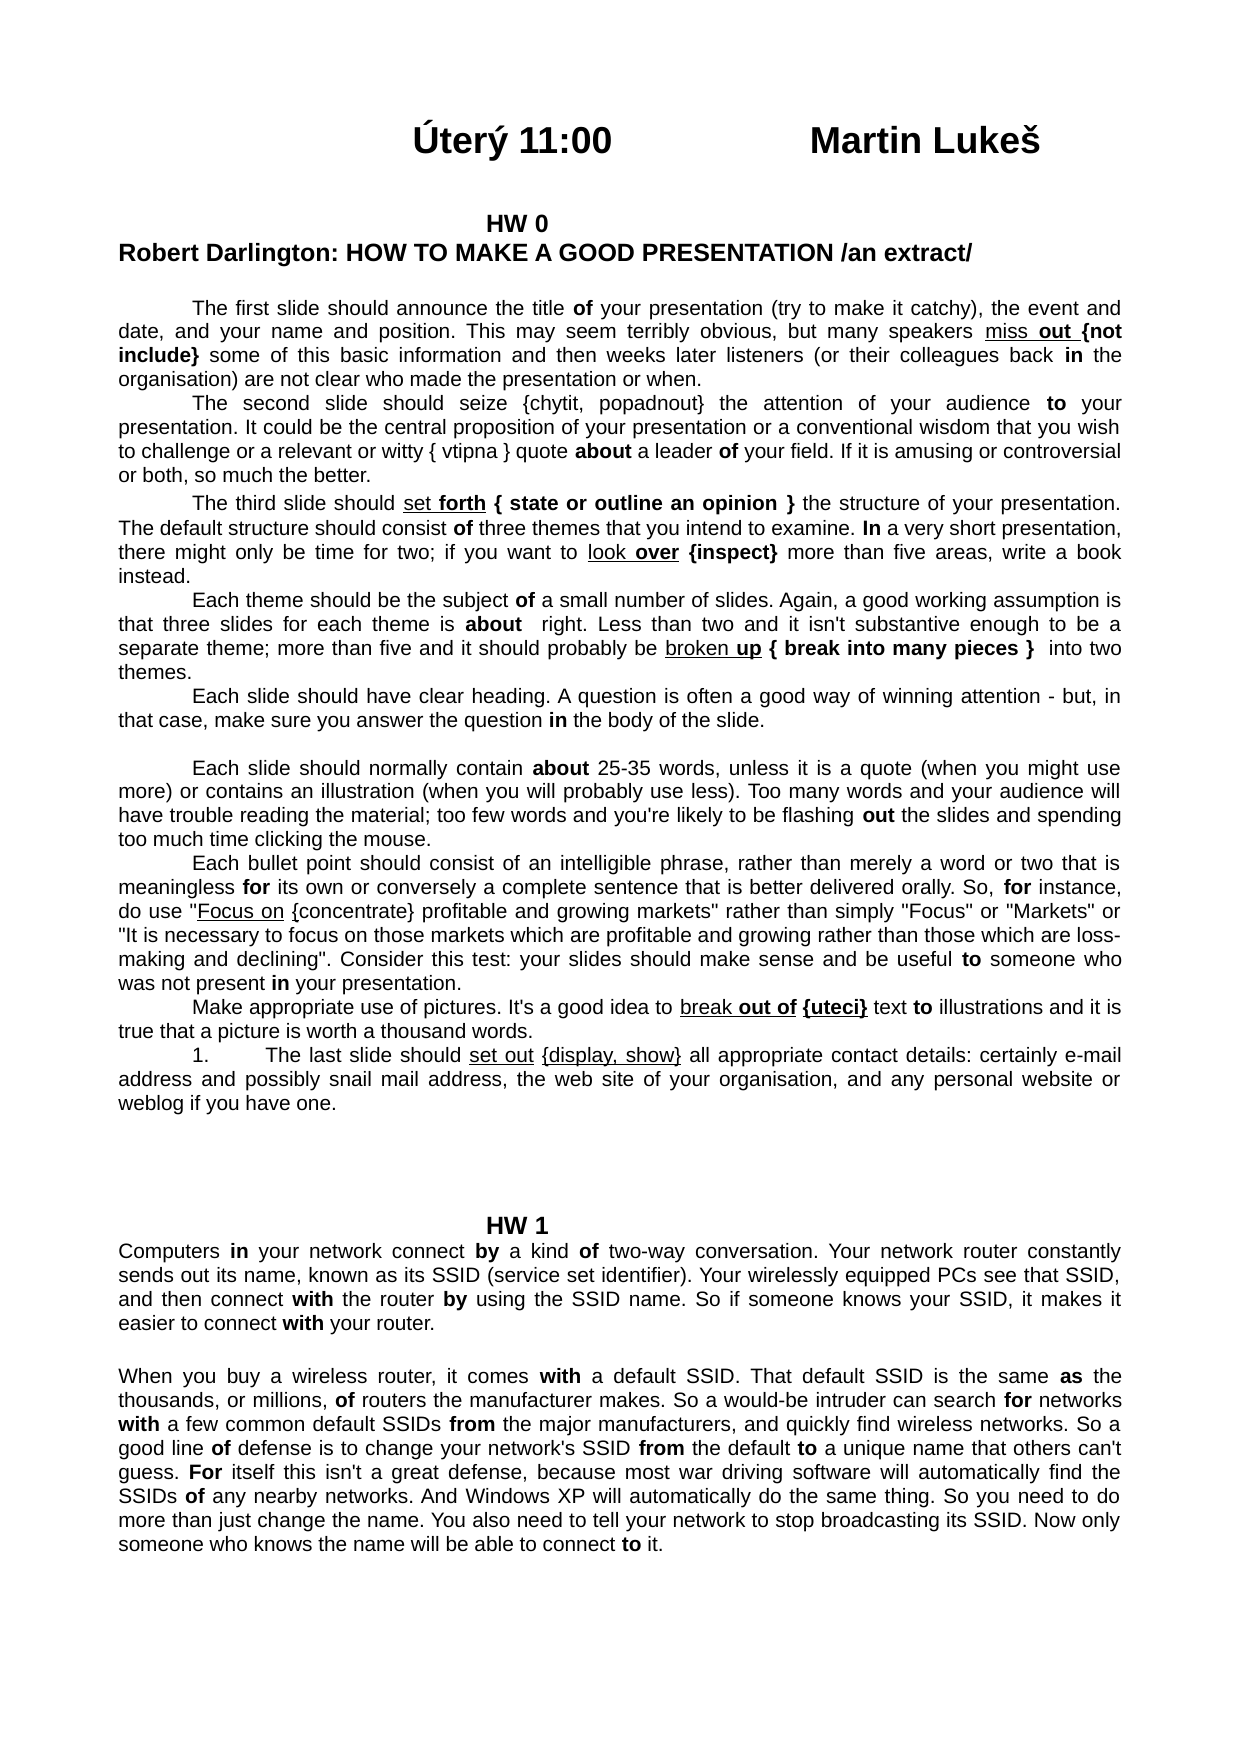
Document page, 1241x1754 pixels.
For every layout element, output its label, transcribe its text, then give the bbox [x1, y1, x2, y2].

text Robert Darlington: HOW TO MAKE A GOOD PRESENTATION /an extract/ [118, 238, 1122, 267]
list The last slide should set out {display, show} all appropriate contact details: certainly e-mail address and possibly snail mail address, the web site of your organisation, and any personal website or weblog if you have one. [118, 1043, 1122, 1115]
text When you buy a wireless router, it comes with a default SSID. That default SSID is the same as the thousands, or millions, of routers the manufacturer makes. So a would-be intruder can search for networks with a few common default SSIDs from the major manufacturers, and quickly find wireless networks. So a good line of defense is to change your network's SSID from the default to a unique name that others can't guess. For itself this isn't a great defense, because most war driving software will automatically find the SSIDs of any nearby networks. And Windows XP will automatically do the same thing. So you need to do more than just change the name. You also need to tell your network to stop broadcasting its SSID. Now only someone who knows the name will be able to connect to it. [118, 1364, 1122, 1556]
text The second slide should seize {chytit, popadnout} the attention of your audience to your presentation. It could be the central proposition of your presentation or a conventional wisdom that you wish to challenge or a relevant or witty { vtipna } quote about a leader of your field. If it is amusing or controversial or both, so much the better. [118, 391, 1122, 487]
text Each bullet point should consist of an intelligible phrase, rather than merely a word or two that is meaningless for its own or conversely a complete sentence that is better delivered orally. So, for instance, do use "Focus on {concentrate} profitable and growing markets" rather than simply "Focus" or "Markets" or "It is necessary to focus on those markets which are profitable and growing rather than those which are loss-making and declining". Consider this test: your slides should make sense and be useful to someone who was not present in your presentation. [118, 851, 1122, 995]
text The first slide should announce the title of your presentation (try to make it catchy), the event and date, and your name and position. This may seem terribly obvious, but many speakers miss out {not include} some of this basic information and then weeks later listeners (or their colleagues back in the organisation) are not clear who made the presentation or when. [118, 295, 1122, 391]
text HW 1 [118, 1211, 1122, 1239]
text HW 0 [118, 209, 1122, 238]
text Each slide should normally contain about 25-35 words, unless it is a quote (when you might use more) or contains an illustration (when you will probably use less). Too many words and your audience will have trouble reading the material; too few words and you're likely to be flashing out the slides and spending too much time clicking the mouse. [118, 755, 1122, 851]
text Each slide should have clear heading. A question is often a good way of winning attention - but, in that case, make sure you answer the question in the body of the slide. [118, 683, 1122, 731]
text Computers in your network connect by a kind of two-way conversation. Your network router constantly sends out its name, known as its SSID (service set identifier). Your wirelessly equipped PCs see that SSID, and then connect with the router by using the SSID name. So if someone knows your SSID, it makes it easier to connect with your router. [118, 1239, 1122, 1335]
text Make appropriate use of pictures. It's a good idea to break out of {uteci} text to illustrations and it is true that a picture is worth a thousand words. [118, 995, 1122, 1043]
text The third slide should set forth { state or outline an opinion } the structure of your presentation. The default structure should consist of three themes that you intend to examine. In a very short presentation, there might only be time for two; if you want to look over {inspect} more than five areas, write a book instead. [118, 487, 1122, 588]
text Úterý 11:00 Martin Lukeš [118, 118, 1122, 161]
text Each theme should be the subject of a small number of slides. Again, a good working assumption is that three slides for each theme is about right. Less than two and it isn't substantive enough to be a separate theme; more than five and it should probably be broken up { break into many pieces } into two themes. [118, 588, 1122, 683]
